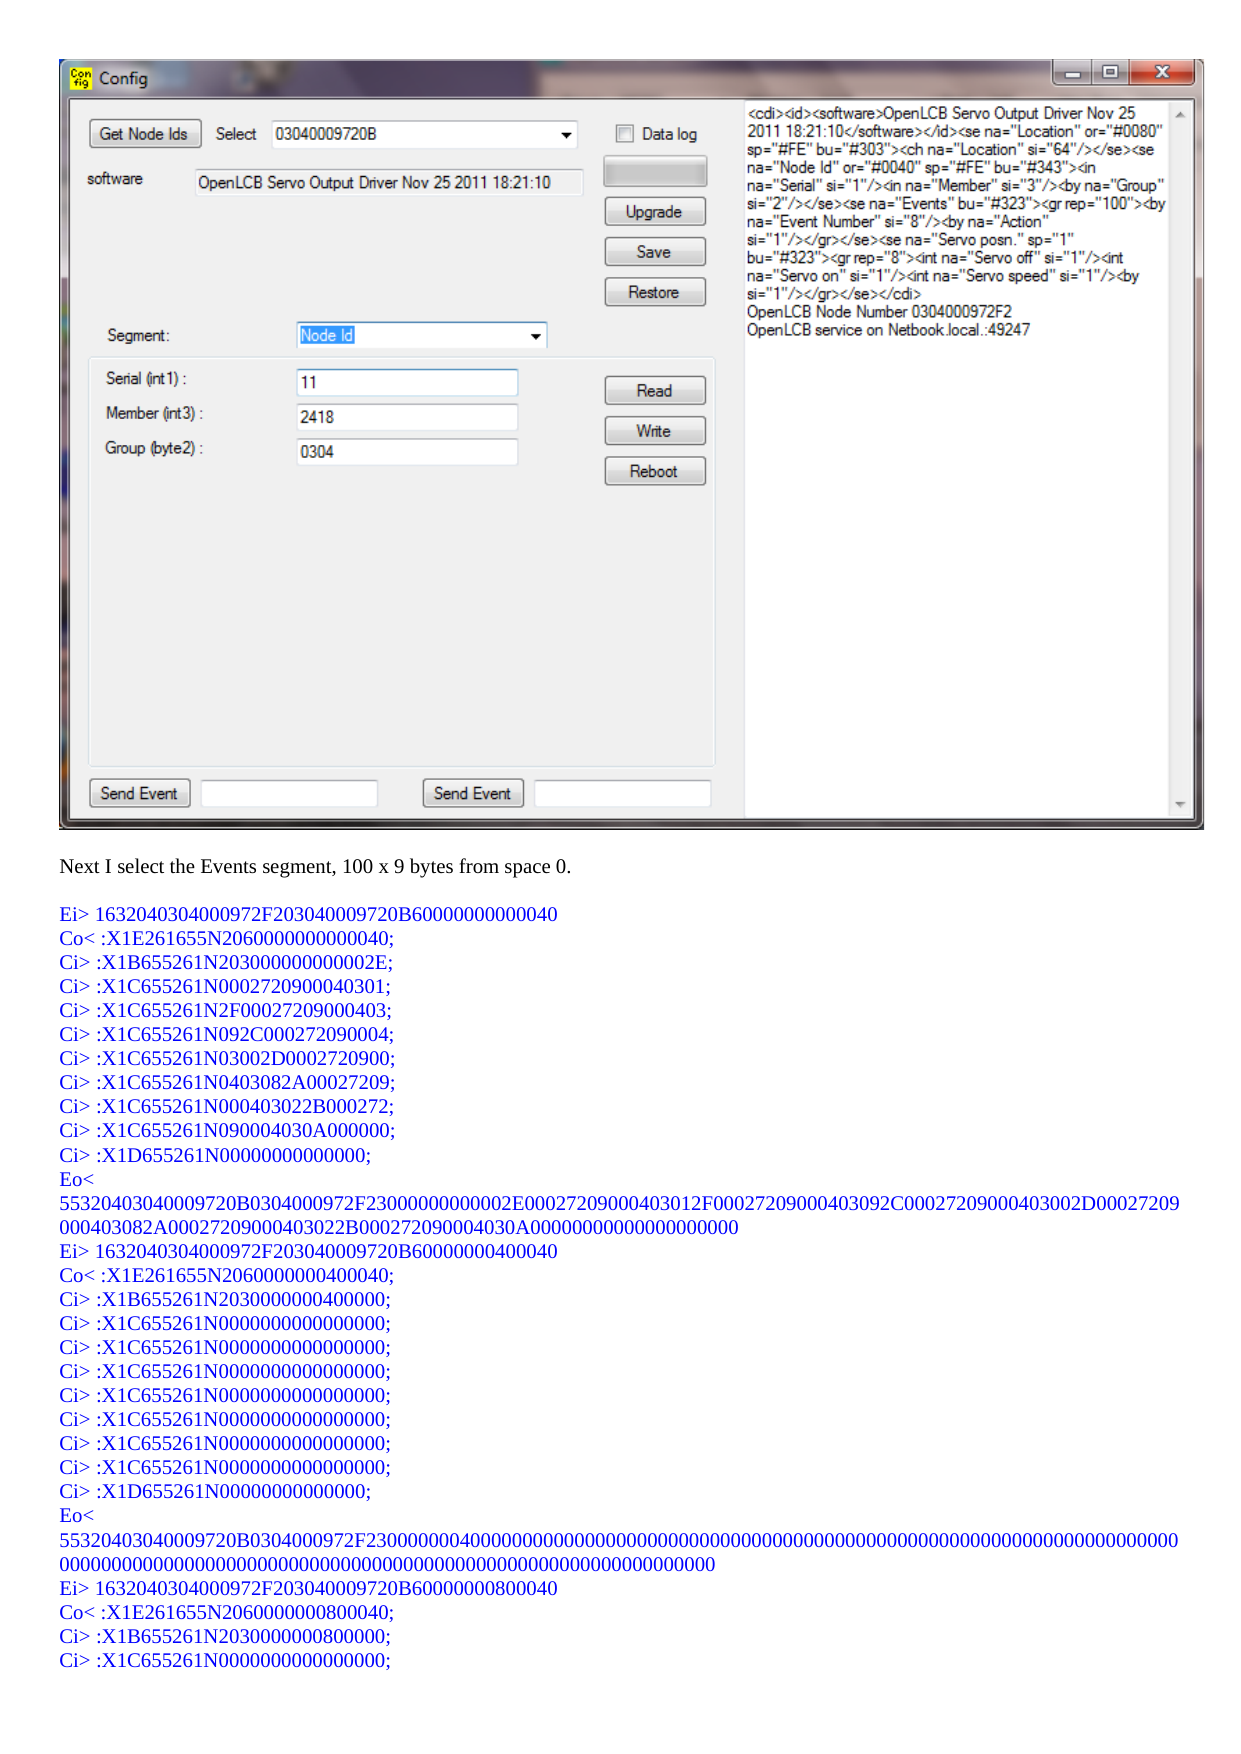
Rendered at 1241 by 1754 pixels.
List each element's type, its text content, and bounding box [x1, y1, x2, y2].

text Ci> :X1C655261N0000000000000000; [59, 1431, 1181, 1455]
text Ci> :X1C655261N0000000000000000; [59, 1311, 1181, 1335]
text Ci> :X1B655261N2030000000400000; [59, 1287, 1181, 1311]
text Ci> :X1C655261N0000000000000000; [59, 1359, 1181, 1383]
text Ci> :X1B655261N2030000000800000; [59, 1624, 1181, 1648]
text Ei> 1632040304000972F203040009720B60000000800040 [59, 1576, 1181, 1600]
text Ei> 1632040304000972F203040009720B60000000400040 [59, 1239, 1181, 1263]
text Co< :X1E261655N2060000000800040; [59, 1600, 1181, 1624]
text Ci> :X1B655261N203000000000002E; [59, 950, 1181, 974]
text Ci> :X1C655261N0000000000000000; [59, 1407, 1181, 1431]
text Ei> 1632040304000972F203040009720B60000000000040 [59, 902, 1181, 926]
text Ci> :X1C655261N092C000272090004; [59, 1022, 1181, 1046]
text Ci> :X1C655261N0403082A00027209; [59, 1070, 1181, 1094]
text Next I select the Events segment, 100 x 9 bytes from space 0. [59, 854, 1181, 878]
text Ci> :X1C655261N2F00027209000403; [59, 998, 1181, 1022]
text Ci> :X1C655261N000403022B000272; [59, 1094, 1181, 1118]
text Ci> :X1C655261N0000000000000000; [59, 1455, 1181, 1479]
text Ci> :X1C655261N0002720900040301; [59, 974, 1181, 998]
text Ci> :X1C655261N0000000000000000; [59, 1648, 1181, 1672]
text Co< :X1E261655N2060000000000040; [59, 926, 1181, 950]
text Ci> :X1D655261N00000000000000; [59, 1479, 1181, 1503]
text Ci> :X1C655261N0000000000000000; [59, 1335, 1181, 1359]
text Eo< 55320403040009720B0304000972F230000000400000000000000000000000000000000000000000000000000000000000000000000000000000000000000000000000000000000000000000000000000000000000 [59, 1503, 1181, 1576]
text Ci> :X1C655261N090004030A000000; [59, 1118, 1181, 1142]
text Ci> :X1C655261N03002D0002720900; [59, 1046, 1181, 1070]
text Eo< 55320403040009720B0304000972F23000000000002E00027209000403012F00027209000403092C00027209000403002D00027209000403082A00027209000403022B000272090004030A00000000000000000000 [59, 1167, 1181, 1239]
text Ci> :X1D655261N00000000000000; [59, 1142, 1181, 1167]
text Ci> :X1C655261N0000000000000000; [59, 1383, 1181, 1407]
text Co< :X1E261655N2060000000400040; [59, 1263, 1181, 1287]
